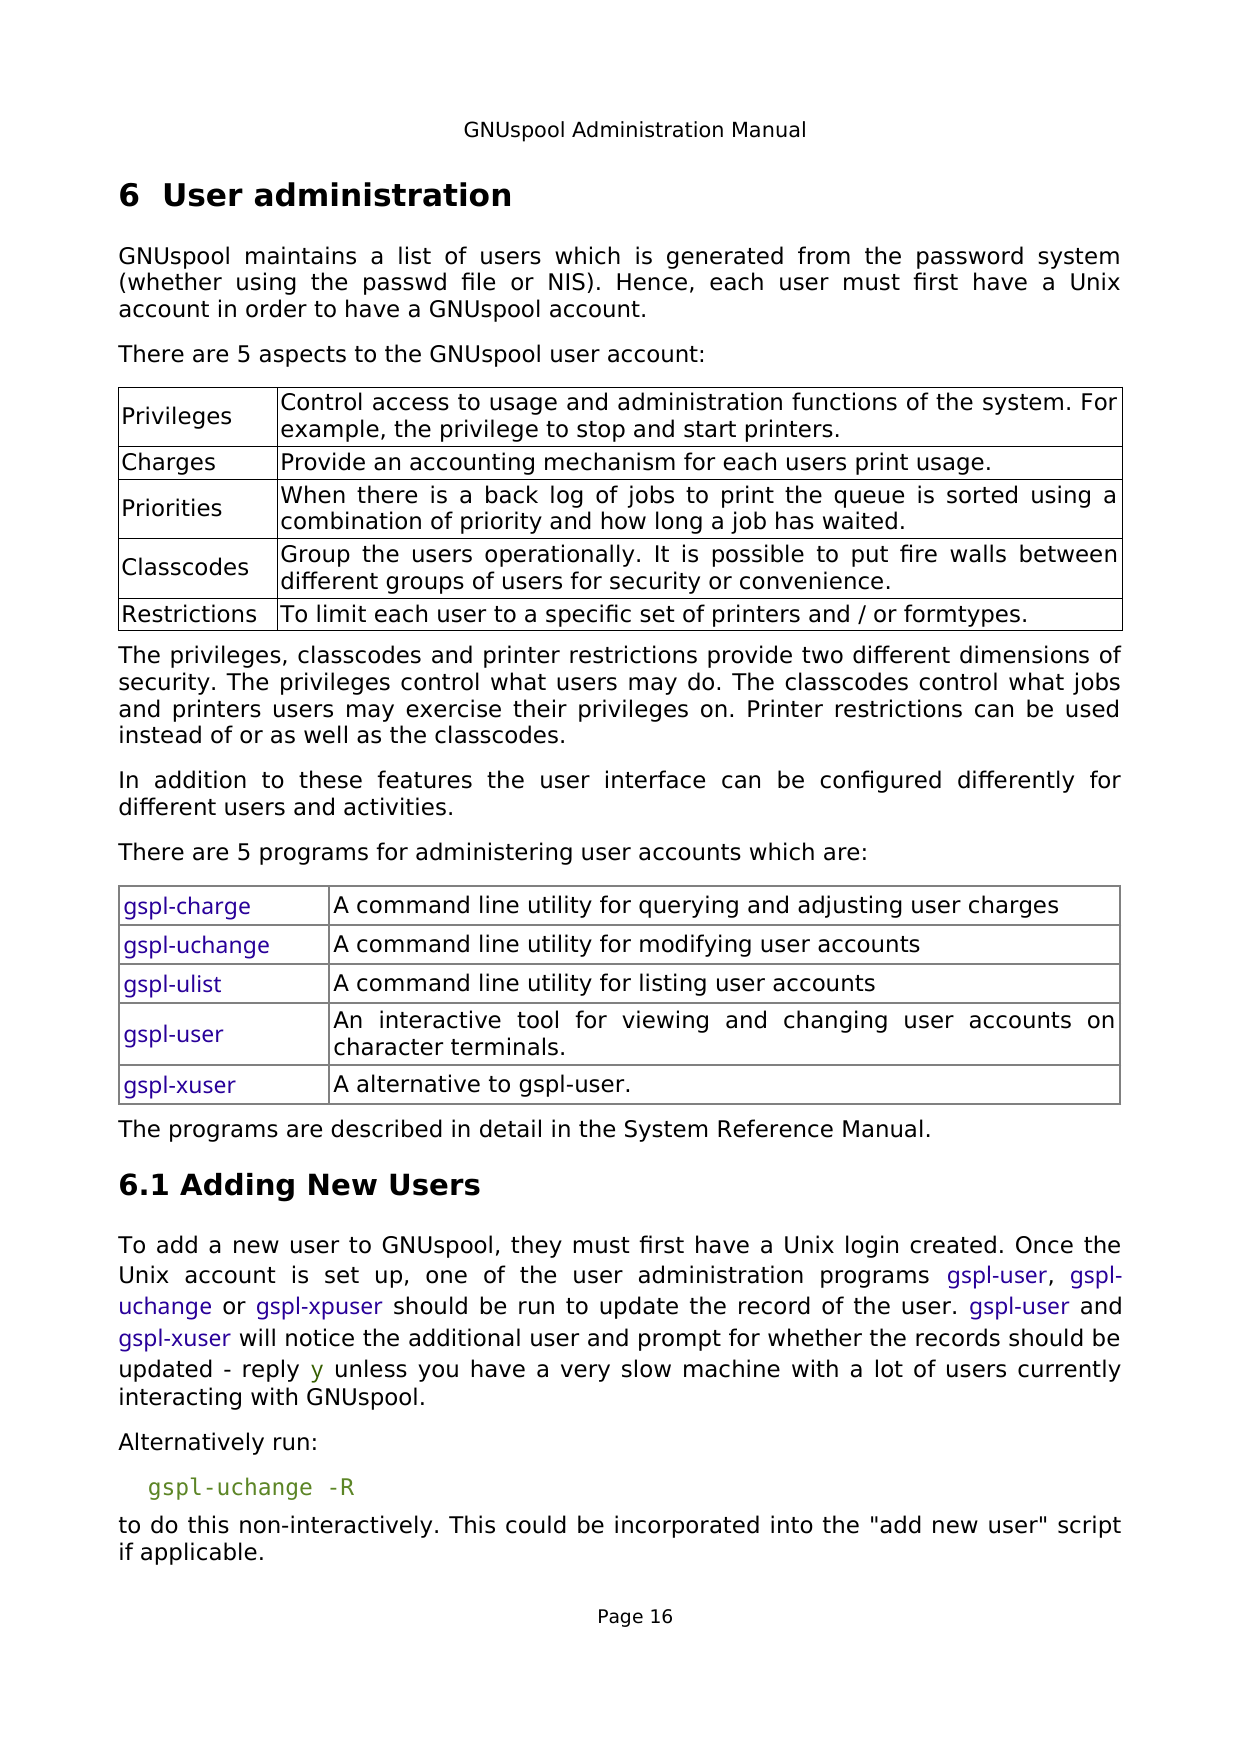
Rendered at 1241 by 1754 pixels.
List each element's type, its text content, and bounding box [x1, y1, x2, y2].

table_cell Provide an accounting mechanism for each users print usage. [278, 447, 1122, 479]
table_cell A command line utility for modifying user accounts [330, 926, 1119, 963]
text The programs are described in detail in the System Reference Manual. [118, 1117, 1123, 1143]
table_cell gspl-uchange [120, 926, 328, 963]
table_cell A command line utility for listing user accounts [330, 965, 1119, 1002]
text To add a new user to GNUspool, they must first have a Unix login created. Once the Unix account is set up, one of the user administration programs gspl-user, gspl-uchange or gspl-xpuser should be run to update the record of the user. gspl-user and gspl-xuser will notice the additional user and prompt for whether the records should be updated - reply y unless you have a very slow machine with a lot of users currently interacting with GNUspool. [118, 1232, 1123, 1411]
table_cell Priorities [119, 480, 277, 538]
text There are 5 aspects to the GNUspool user account: [118, 341, 1123, 368]
text to do this non-interactively. This could be incorporated into the "add new user" script if applicable. [118, 1513, 1123, 1566]
table_cell gspl-ulist [120, 965, 328, 1002]
text gspl-uchange -R [148, 1474, 1123, 1501]
table_cell Restrictions [119, 599, 277, 630]
text Alternatively run: [118, 1429, 1123, 1456]
table_cell When there is a back log of jobs to print the queue is sorted using a combination of priority and how long a job has waited. [278, 480, 1122, 538]
table_cell To limit each user to a specific set of printers and / or formtypes. [278, 599, 1122, 630]
table_cell gspl-user [120, 1004, 328, 1064]
subtitle User administration [118, 177, 1123, 213]
text There are 5 programs for administering user accounts which are: [118, 839, 1123, 866]
table_cell Charges [119, 447, 277, 479]
text The privileges, classcodes and printer restrictions provide two different dimensions of security. The privileges control what users may do. The classcodes control what jobs and printers users may exercise their privileges on. Printer restrictions can be used instead of or as well as the classcodes. [118, 642, 1123, 749]
text GNUspool maintains a list of users which is generated from the password system (whether using the passwd file or NIS). Hence, each user must first have a Unix account in order to have a GNUspool account. [118, 243, 1123, 323]
subtitle Adding New Users [118, 1168, 1123, 1203]
table_header A command line utility for querying and adjusting user charges [330, 887, 1119, 924]
table_cell Group the users operationally. It is possible to put fire walls between different groups of users for security or convenience. [278, 539, 1122, 598]
text In addition to these features the user interface can be configured differently for different users and activities. [118, 768, 1123, 821]
table_cell gspl-xuser [120, 1066, 328, 1103]
table_cell Classcodes [119, 539, 277, 598]
table_header Control access to usage and administration functions of the system. For example, the privilege to stop and start printers. [278, 388, 1122, 446]
table_cell A alternative to gspl-user. [330, 1066, 1119, 1103]
table_header Privileges [119, 388, 277, 446]
table_header gspl-charge [120, 887, 328, 924]
table_cell An interactive tool for viewing and changing user accounts on character terminals. [330, 1004, 1119, 1064]
